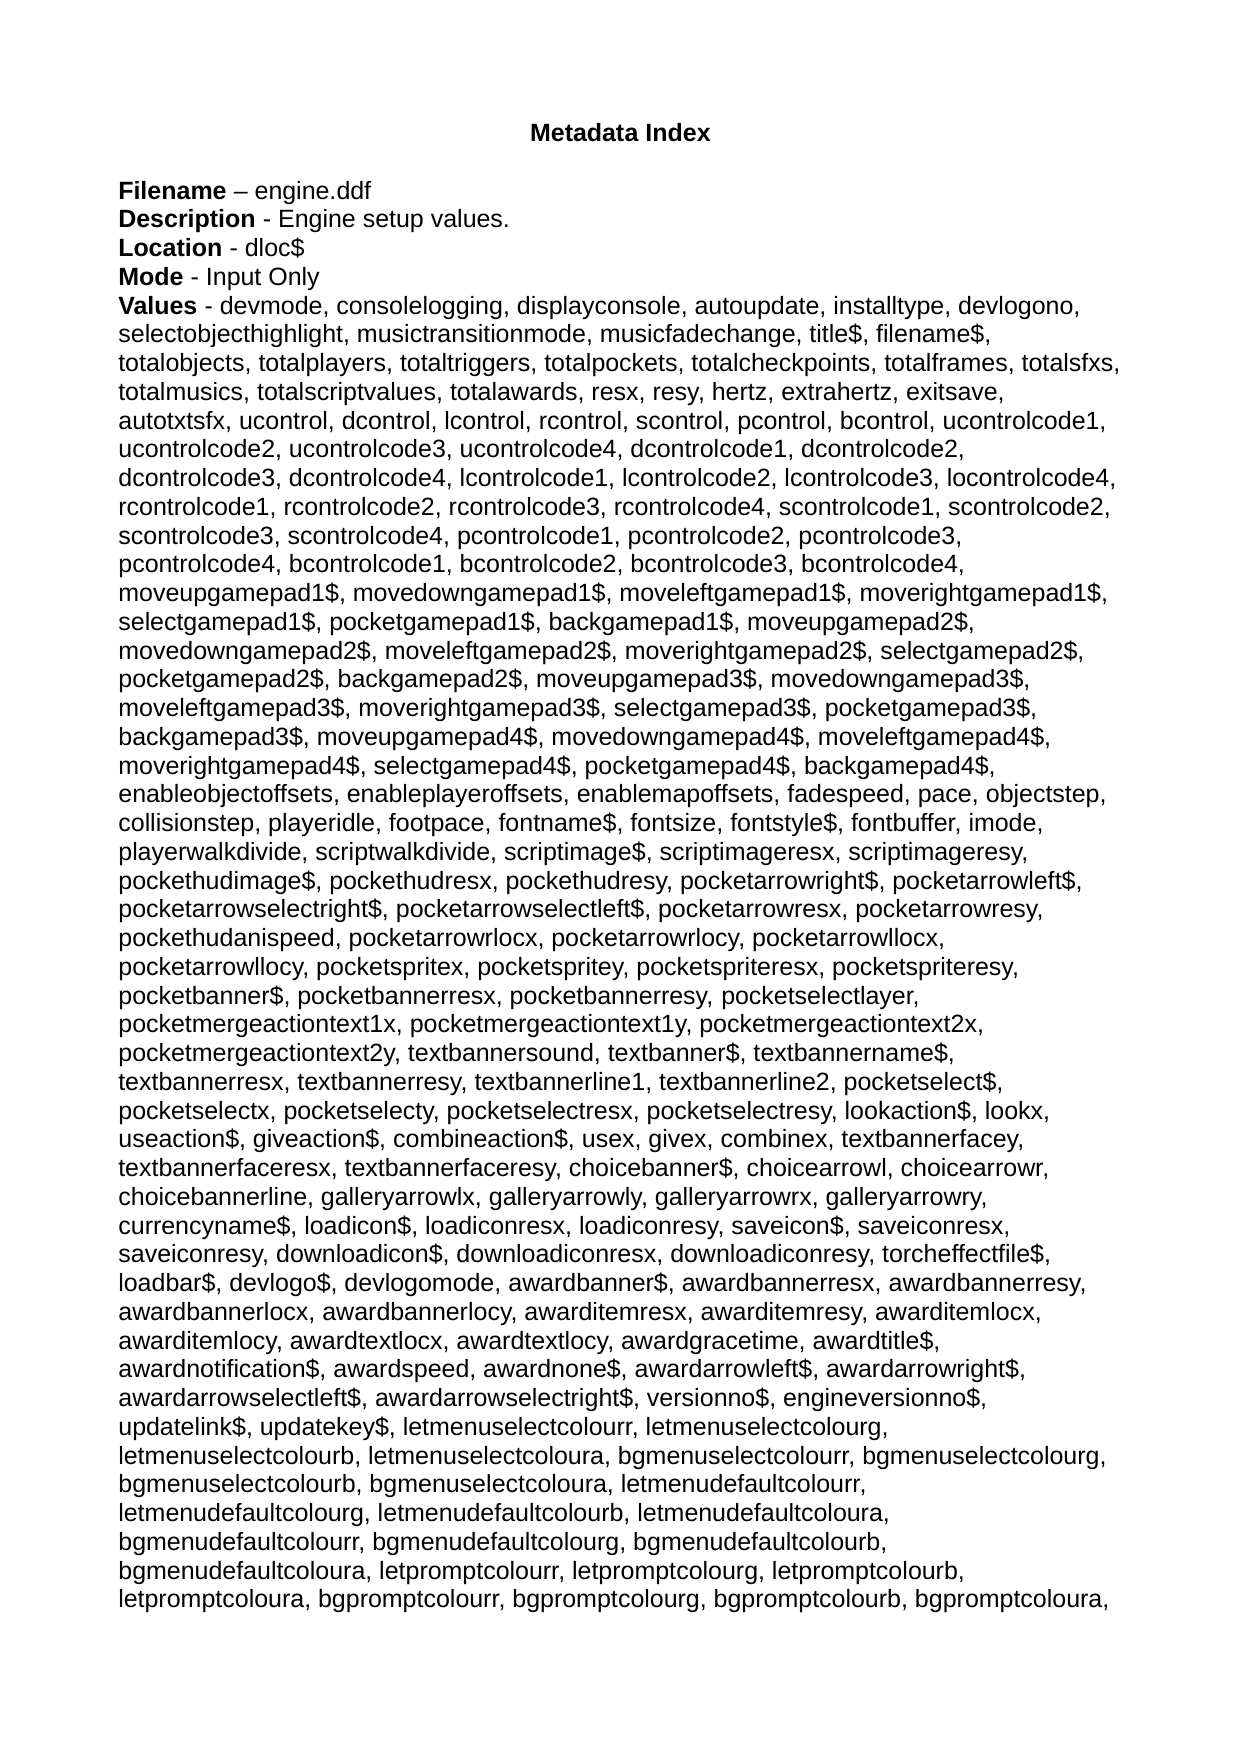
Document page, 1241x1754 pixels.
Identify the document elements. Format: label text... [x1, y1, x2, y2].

text Location - dloc$ [118, 233, 1122, 262]
text Filename – engine.ddf [118, 176, 1122, 204]
text Description - Engine setup values. [118, 204, 1122, 233]
text Mode - Input Only [118, 262, 1122, 291]
text Values - devmode, consolelogging, displayconsole, autoupdate, installtype, devlogono, selectobjecthighlight, musictransitionmode, musicfadechange, title$, filename$, totalobjects, totalplayers, totaltriggers, totalpockets, totalcheckpoints, totalframes, totalsfxs, totalmusics, totalscriptvalues, totalawards, resx, resy, hertz, extrahertz, exitsave, autotxtsfx, ucontrol, dcontrol, lcontrol, rcontrol, scontrol, pcontrol, bcontrol, ucontrolcode1, ucontrolcode2, ucontrolcode3, ucontrolcode4, dcontrolcode1, dcontrolcode2, dcontrolcode3, dcontrolcode4, lcontrolcode1, lcontrolcode2, lcontrolcode3, locontrolcode4, rcontrolcode1, rcontrolcode2, rcontrolcode3, rcontrolcode4, scontrolcode1, scontrolcode2, scontrolcode3, scontrolcode4, pcontrolcode1, pcontrolcode2, pcontrolcode3, pcontrolcode4, bcontrolcode1, bcontrolcode2, bcontrolcode3, bcontrolcode4, moveupgamepad1$, movedowngamepad1$, moveleftgamepad1$, moverightgamepad1$, selectgamepad1$, pocketgamepad1$, backgamepad1$, moveupgamepad2$, movedowngamepad2$, moveleftgamepad2$, moverightgamepad2$, selectgamepad2$, pocketgamepad2$, backgamepad2$, moveupgamepad3$, movedowngamepad3$, moveleftgamepad3$, moverightgamepad3$, selectgamepad3$, pocketgamepad3$, backgamepad3$, moveupgamepad4$, movedowngamepad4$, moveleftgamepad4$, moverightgamepad4$, selectgamepad4$, pocketgamepad4$, backgamepad4$, enableobjectoffsets, enableplayeroffsets, enablemapoffsets, fadespeed, pace, objectstep, collisionstep, playeridle, footpace, fontname$, fontsize, fontstyle$, fontbuffer, imode, playerwalkdivide, scriptwalkdivide, scriptimage$, scriptimageresx, scriptimageresy, pockethudimage$, pockethudresx, pockethudresy, pocketarrowright$, pocketarrowleft$, pocketarrowselectright$, pocketarrowselectleft$, pocketarrowresx, pocketarrowresy, pockethudanispeed, pocketarrowrlocx, pocketarrowrlocy, pocketarrowllocx, pocketarrowllocy, pocketspritex, pocketspritey, pocketspriteresx, pocketspriteresy, pocketbanner$, pocketbannerresx, pocketbannerresy, pocketselectlayer, pocketmergeactiontext1x, pocketmergeactiontext1y, pocketmergeactiontext2x, pocketmergeactiontext2y, textbannersound, textbanner$, textbannername$, textbannerresx, textbannerresy, textbannerline1, textbannerline2, pocketselect$, pocketselectx, pocketselecty, pocketselectresx, pocketselectresy, lookaction$, lookx, useaction$, giveaction$, combineaction$, usex, givex, combinex, textbannerfacey, textbannerfaceresx, textbannerfaceresy, choicebanner$, choicearrowl, choicearrowr, choicebannerline, galleryarrowlx, galleryarrowly, galleryarrowrx, galleryarrowry, currencyname$, loadicon$, loadiconresx, loadiconresy, saveicon$, saveiconresx, saveiconresy, downloadicon$, downloadiconresx, downloadiconresy, torcheffectfile$, loadbar$, devlogo$, devlogomode, awardbanner$, awardbannerresx, awardbannerresy, awardbannerlocx, awardbannerlocy, awarditemresx, awarditemresy, awarditemlocx, awarditemlocy, awardtextlocx, awardtextlocy, awardgracetime, awardtitle$, awardnotification$, awardspeed, awardnone$, awardarrowleft$, awardarrowright$, awardarrowselectleft$, awardarrowselectright$, versionno$, engineversionno$, updatelink$, updatekey$, letmenuselectcolourr, letmenuselectcolourg, letmenuselectcolourb, letmenuselectcoloura, bgmenuselectcolourr, bgmenuselectcolourg, bgmenuselectcolourb, bgmenuselectcoloura, letmenudefaultcolourr, letmenudefaultcolourg, letmenudefaultcolourb, letmenudefaultcoloura, bgmenudefaultcolourr, bgmenudefaultcolourg, bgmenudefaultcolourb, bgmenudefaultcoloura, letpromptcolourr, letpromptcolourg, letpromptcolourb, letpromptcoloura, bgpromptcolourr, bgpromptcolourg, bgpromptcolourb, bgpromptcoloura, [118, 291, 1122, 1613]
subtitle Metadata Index [118, 118, 1122, 147]
